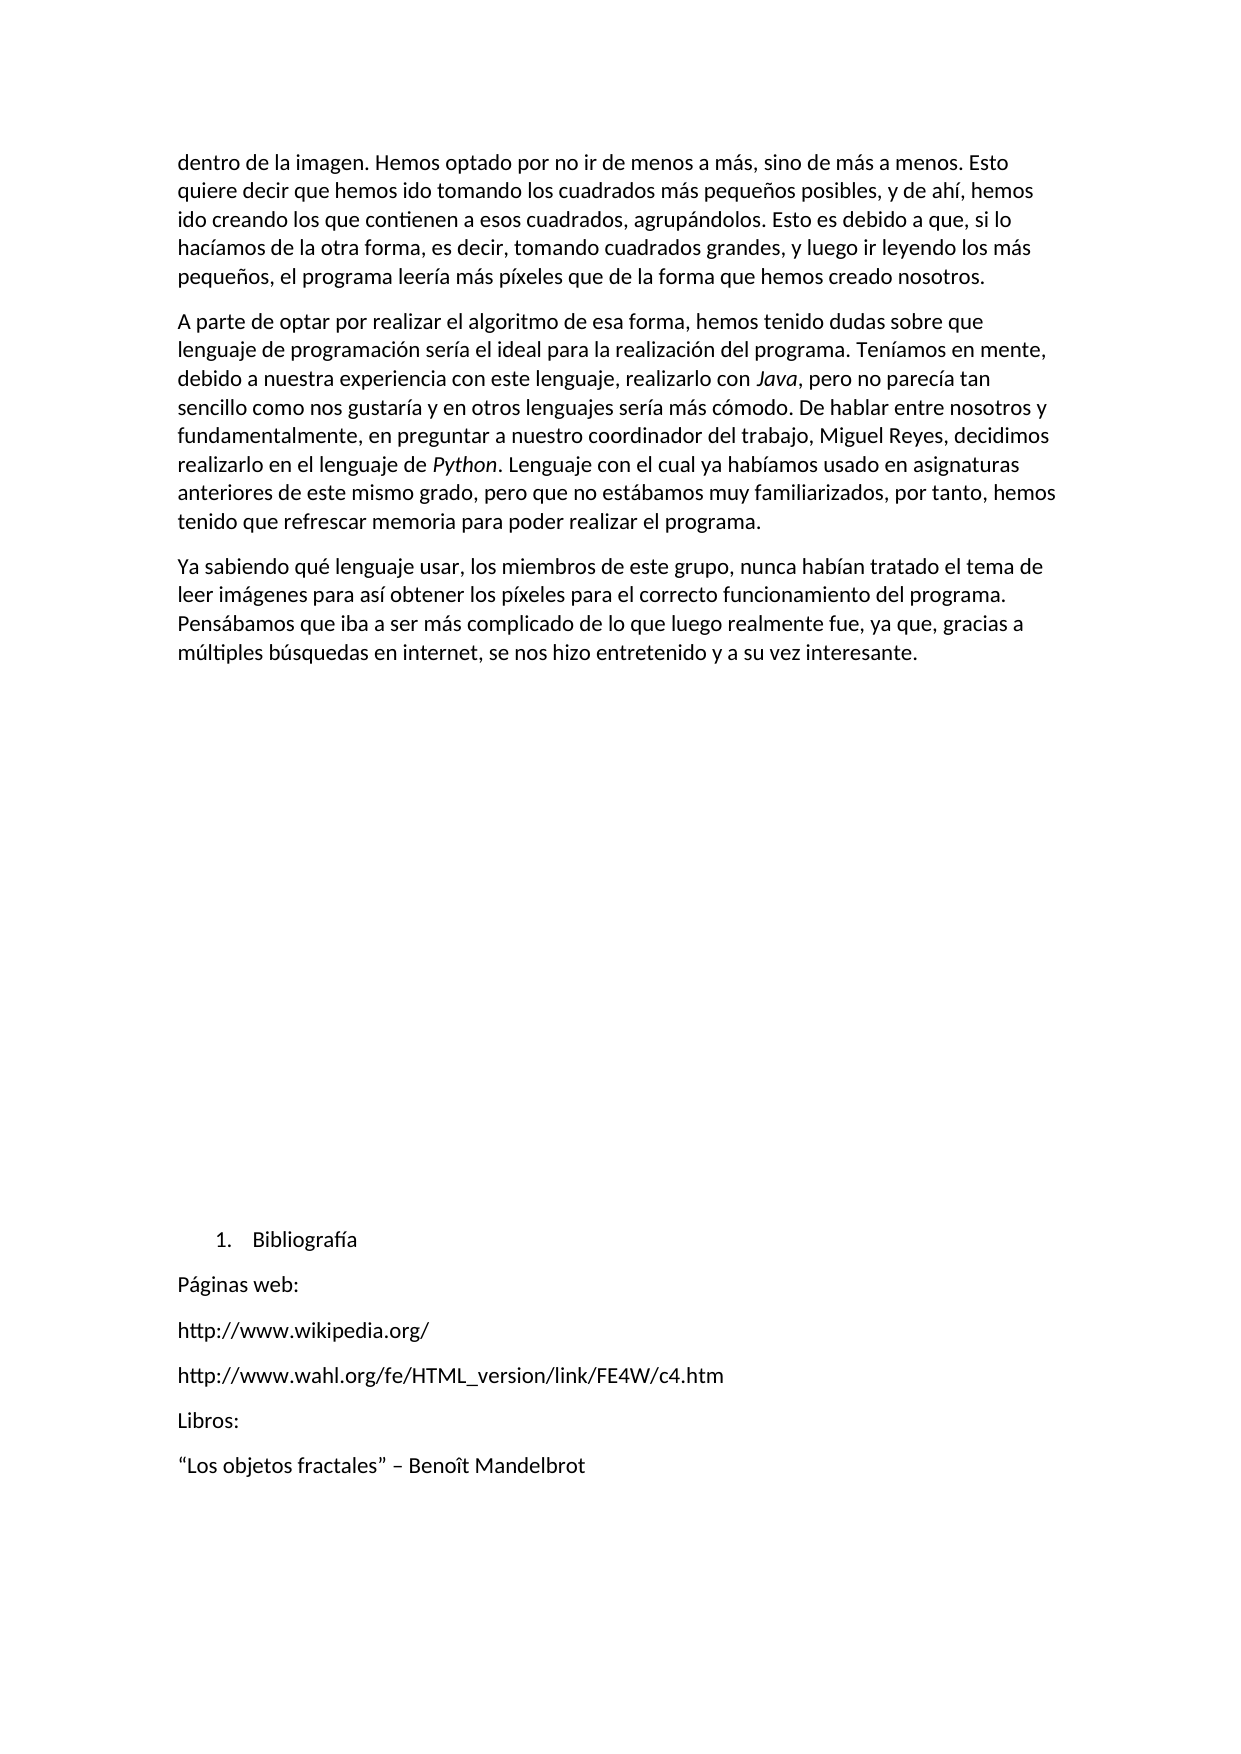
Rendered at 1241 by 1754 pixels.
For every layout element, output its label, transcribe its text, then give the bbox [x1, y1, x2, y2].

text http://www.wahl.org/fe/HTML_version/link/FE4W/c4.htm [177, 1361, 1063, 1389]
text A parte de optar por realizar el algoritmo de esa forma, hemos tenido dudas sobre que lenguaje de programación sería el ideal para la realización del programa. Teníamos en mente, debido a nuestra experiencia con este lenguaje, realizarlo con Java, pero no parecía tan sencillo como nos gustaría y en otros lenguajes sería más cómodo. De hablar entre nosotros y fundamentalmente, en preguntar a nuestro coordinador del trabajo, Miguel Reyes, decidimos realizarlo en el lenguaje de Python. Lenguaje con el cual ya habíamos usado en asignaturas anteriores de este mismo grado, pero que no estábamos muy familiarizados, por tanto, hemos tenido que refrescar memoria para poder realizar el programa. [177, 307, 1063, 535]
text “Los objetos fractales” – Benoît Mandelbrot [177, 1451, 1063, 1479]
text dentro de la imagen. Hemos optado por no ir de menos a más, sino de más a menos. Esto quiere decir que hemos ido tomando los cuadrados más pequeños posibles, y de ahí, hemos ido creando los que contienen a esos cuadrados, agrupándolos. Esto es debido a que, si lo hacíamos de la otra forma, es decir, tomando cuadrados grandes, y luego ir leyendo los más pequeños, el programa leería más píxeles que de la forma que hemos creado nosotros. [177, 148, 1063, 290]
text Ya sabiendo qué lenguaje usar, los miembros de este grupo, nunca habían tratado el tema de leer imágenes para así obtener los píxeles para el correcto funcionamiento del programa. Pensábamos que iba a ser más complicado de lo que luego realmente fue, ya que, gracias a múltiples búsquedas en internet, se nos hizo entretenido y a su vez interesante. [177, 552, 1063, 666]
list Bibliografía [215, 1225, 1063, 1253]
text Libros: [177, 1406, 1063, 1434]
text http://www.wikipedia.org/ [177, 1316, 1063, 1344]
text Páginas web: [177, 1271, 1063, 1298]
